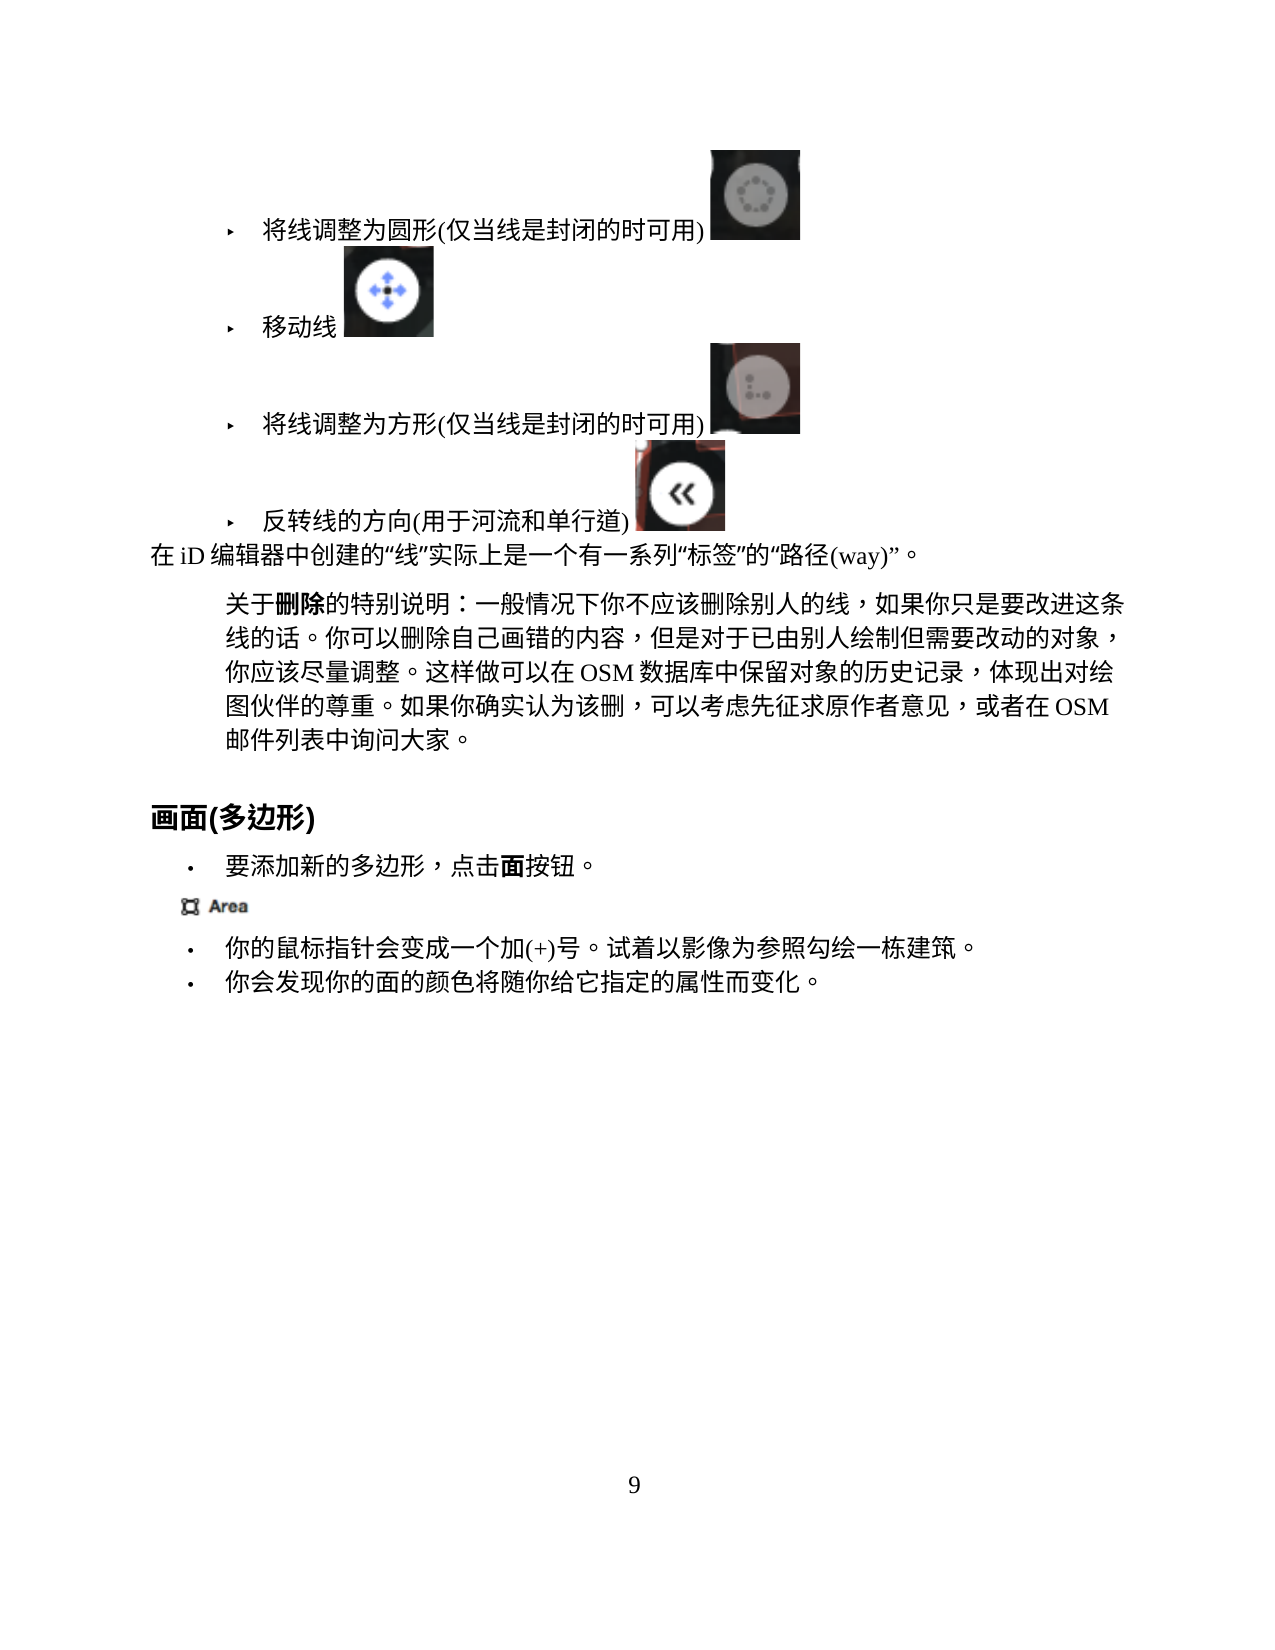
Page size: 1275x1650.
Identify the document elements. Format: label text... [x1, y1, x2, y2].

list 要添加新的多边形，点击面按钮。 [187, 849, 1125, 883]
picture [150, 883, 275, 931]
subtitle 画面(多边形) [150, 797, 1125, 837]
list 你的鼠标指针会变成一个加(+)号。试着以影像为参照勾绘一栋建筑。 [187, 931, 1125, 965]
list 反转线的方向(用于河流和单行道) [225, 441, 1125, 537]
text 关于删除的特别说明：一般情况下你不应该删除别人的线，如果你只是要改进这条线的话。你可以删除自己画错的内容，但是对于已由别人绘制但需要改动的对象，你应该尽量调整。这样做可以在OSM数据库中保留对象的历史记录，体现出对绘图伙伴的尊重。如果你确实认为该删，可以考虑先征求原作者意见，或者在OSM邮件列表中询问大家。 [225, 587, 1125, 757]
picture [710, 150, 800, 240]
list 移动线 [225, 247, 1125, 344]
picture [710, 343, 800, 434]
picture [343, 246, 434, 337]
list 你会发现你的面的颜色将随你给它指定的属性而变化。 [187, 965, 1125, 999]
list 将线调整为方形(仅当线是封闭的时可用) [225, 344, 1125, 441]
text 在iD编辑器中创建的“线”实际上是一个有一系列“标签”的“路径(way)”。 [150, 537, 1125, 572]
picture [635, 440, 725, 531]
list 将线调整为圆形(仅当线是封闭的时可用) [225, 150, 1125, 247]
